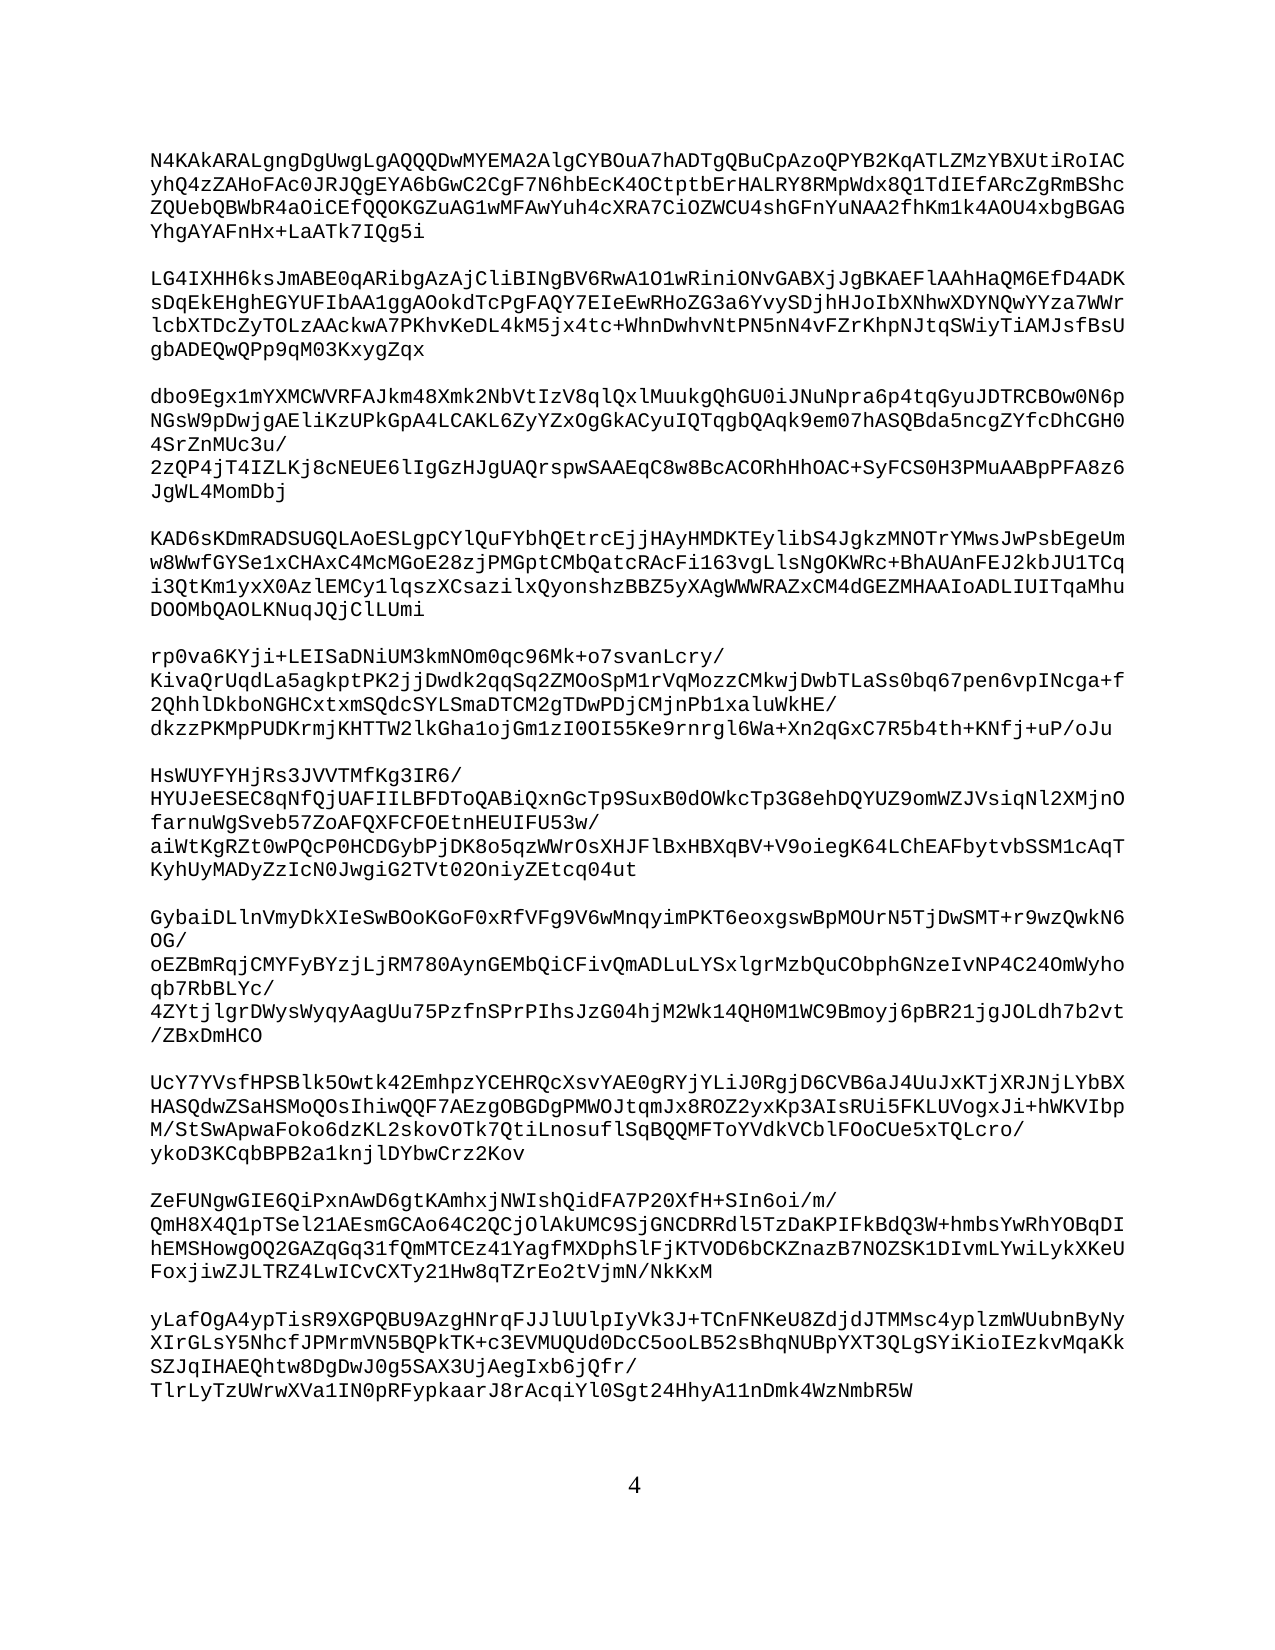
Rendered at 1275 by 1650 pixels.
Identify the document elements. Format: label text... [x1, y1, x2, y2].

text GybaiDLlnVmyDkXIeSwBOoKGoF0xRfVFg9V6wMnqyimPKT6eoxgswBpMOUrN5TjDwSMT+r9wzQwkN6OG/oEZBmRqjCMYFyBYzjLjRM780AynGEMbQiCFivQmADLuLYSxlgrMzbQuCObphGNzeIvNP4C24OmWyhoqb7RbBLYc/4ZYtjlgrDWysWyqyAagUu75PzfnSPrPIhsJzG04hjM2Wk14QH0M1WC9Bmoyj6pBR21jgJOLdh7b2vt/ZBxDmHCO [150, 907, 1125, 1048]
text yLafOgA4ypTisR9XGPQBU9AzgHNrqFJJlUUlpIyVk3J+TCnFNKeU8ZdjdJTMMsc4yplzmWUubnByNyXIrGLsY5NhcfJPMrmVN5BQPkTK+c3EVMUQUd0DcC5ooLB52sBhqNUBpYXT3QLgSYiKioIEzkvMqaKkSZJqIHAEQhtw8DgDwJ0g5SAX3UjAegIxb6jQfr/TlrLyTzUWrwXVa1IN0pRFypkaarJ8rAcqiYl0Sgt24HhyA11nDmk4WzNmbR5W [150, 1309, 1125, 1403]
text UcY7YVsfHPSBlk5Owtk42EmhpzYCEHRQcXsvYAE0gRYjYLiJ0RgjD6CVB6aJ4UuJxKTjXRJNjLYbBXHASQdwZSaHSMoQOsIhiwQQF7AEzgOBGDgPMWOJtqmJx8ROZ2yxKp3AIsRUi5FKLUVogxJi+hWKVIbpM/StSwApwaFoko6dzKL2skovOTk7QtiLnosuflSqBQQMFToYVdkVCblFOoCUe5xTQLcro/ykoD3KCqbBPB2a1knjlDYbwCrz2Kov [150, 1072, 1125, 1167]
text HsWUYFYHjRs3JVVTMfKg3IR6/HYUJeESEC8qNfQjUAFIILBFDToQABiQxnGcTp9SuxB0dOWkcTp3G8ehDQYUZ9omWZJVsiqNl2XMjnOfarnuWgSveb57ZoAFQXFCFOEtnHEUIFU53w/aiWtKgRZt0wPQcP0HCDGybPjDK8o5qzWWrOsXHJFlBxHBXqBV+V9oiegK64LChEAFbytvbSSM1cAqTKyhUyMADyZzIcN0JwgiG2TVt02OniyZEtcq04ut [150, 765, 1125, 883]
text KAD6sKDmRADSUGQLAoESLgpCYlQuFYbhQEtrcEjjHAyHMDKTEylibS4JgkzMNOTrYMwsJwPsbEgeUmw8WwfGYSe1xCHAxC4McMGoE28zjPMGptCMbQatcRAcFi163vgLlsNgOKWRc+BhAUAnFEJ2kbJU1TCqi3QtKm1yxX0AzlEMCy1lqszXCsazilxQyonshzBBZ5yXAgWWWRAZxCM4dGEZMHAAIoADLIUITqaMhuDOOMbQAOLKNuqJQjClLUmi [150, 528, 1125, 623]
text N4KAkARALgngDgUwgLgAQQQDwMYEMA2AlgCYBOuA7hADTgQBuCpAzoQPYB2KqATLZMzYBXUtiRoIACyhQ4zZAHoFAc0JRJQgEYA6bGwC2CgF7N6hbEcK4OCtptbErHALRY8RMpWdx8Q1TdIEfARcZgRmBShcZQUebQBWbR4aOiCEfQQOKGZuAG1wMFAwYuh4cXRA7CiOZWCU4shGFnYuNAA2fhKm1k4AOU4xbgBGAGYhgAYAFnHx+LaATk7IQg5i [150, 150, 1125, 244]
text rp0va6KYji+LEISaDNiUM3kmNOm0qc96Mk+o7svanLcry/KivaQrUqdLa5agkptPK2jjDwdk2qqSq2ZMOoSpM1rVqMozzCMkwjDwbTLaSs0bq67pen6vpINcga+f2QhhlDkboNGHCxtxmSQdcSYLSmaDTCM2gTDwPDjCMjnPb1xaluWkHE/dkzzPKMpPUDKrmjKHTTW2lkGha1ojGm1zI0OI55Ke9rnrgl6Wa+Xn2qGxC7R5b4th+KNfj+uP/oJu [150, 647, 1125, 741]
text ZeFUNgwGIE6QiPxnAwD6gtKAmhxjNWIshQidFA7P20XfH+SIn6oi/m/QmH8X4Q1pTSel21AEsmGCAo64C2QCjOlAkUMC9SjGNCDRRdl5TzDaKPIFkBdQ3W+hmbsYwRhYOBqDIhEMSHowgOQ2GAZqGq31fQmMTCEz41YagfMXDphSlFjKTVOD6bCKZnazB7NOZSK1DIvmLYwiLykXKeUFoxjiwZJLTRZ4LwICvCXTy21Hw8qTZrEo2tVjmN/NkKxM [150, 1190, 1125, 1285]
text LG4IXHH6ksJmABE0qARibgAzAjCliBINgBV6RwA1O1wRiniONvGABXjJgBKAEFlAAhHaQM6EfD4ADKsDqEkEHghEGYUFIbAA1ggAOokdTcPgFAQY7EIeEwRHoZG3a6YvySDjhHJoIbXNhwXDYNQwYYza7WWrlcbXTDcZyTOLzAAckwA7PKhvKeDL4kM5jx4tc+WhnDwhvNtPN5nN4vFZrKhpNJtqSWiyTiAMJsfBsUgbADEQwQPp9qM03KxygZqx [150, 268, 1125, 363]
text dbo9Egx1mYXMCWVRFAJkm48Xmk2NbVtIzV8qlQxlMuukgQhGU0iJNuNpra6p4tqGyuJDTRCBOw0N6pNGsW9pDwjgAEliKzUPkGpA4LCAKL6ZyYZxOgGkACyuIQTqgbQAqk9em07hASQBda5ncgZYfcDhCGH04SrZnMUc3u/2zQP4jT4IZLKj8cNEUE6lIgGzHJgUAQrspwSAAEqC8w8BcACORhHhOAC+SyFCS0H3PMuAABpPFA8z6JgWL4MomDbj [150, 386, 1125, 505]
